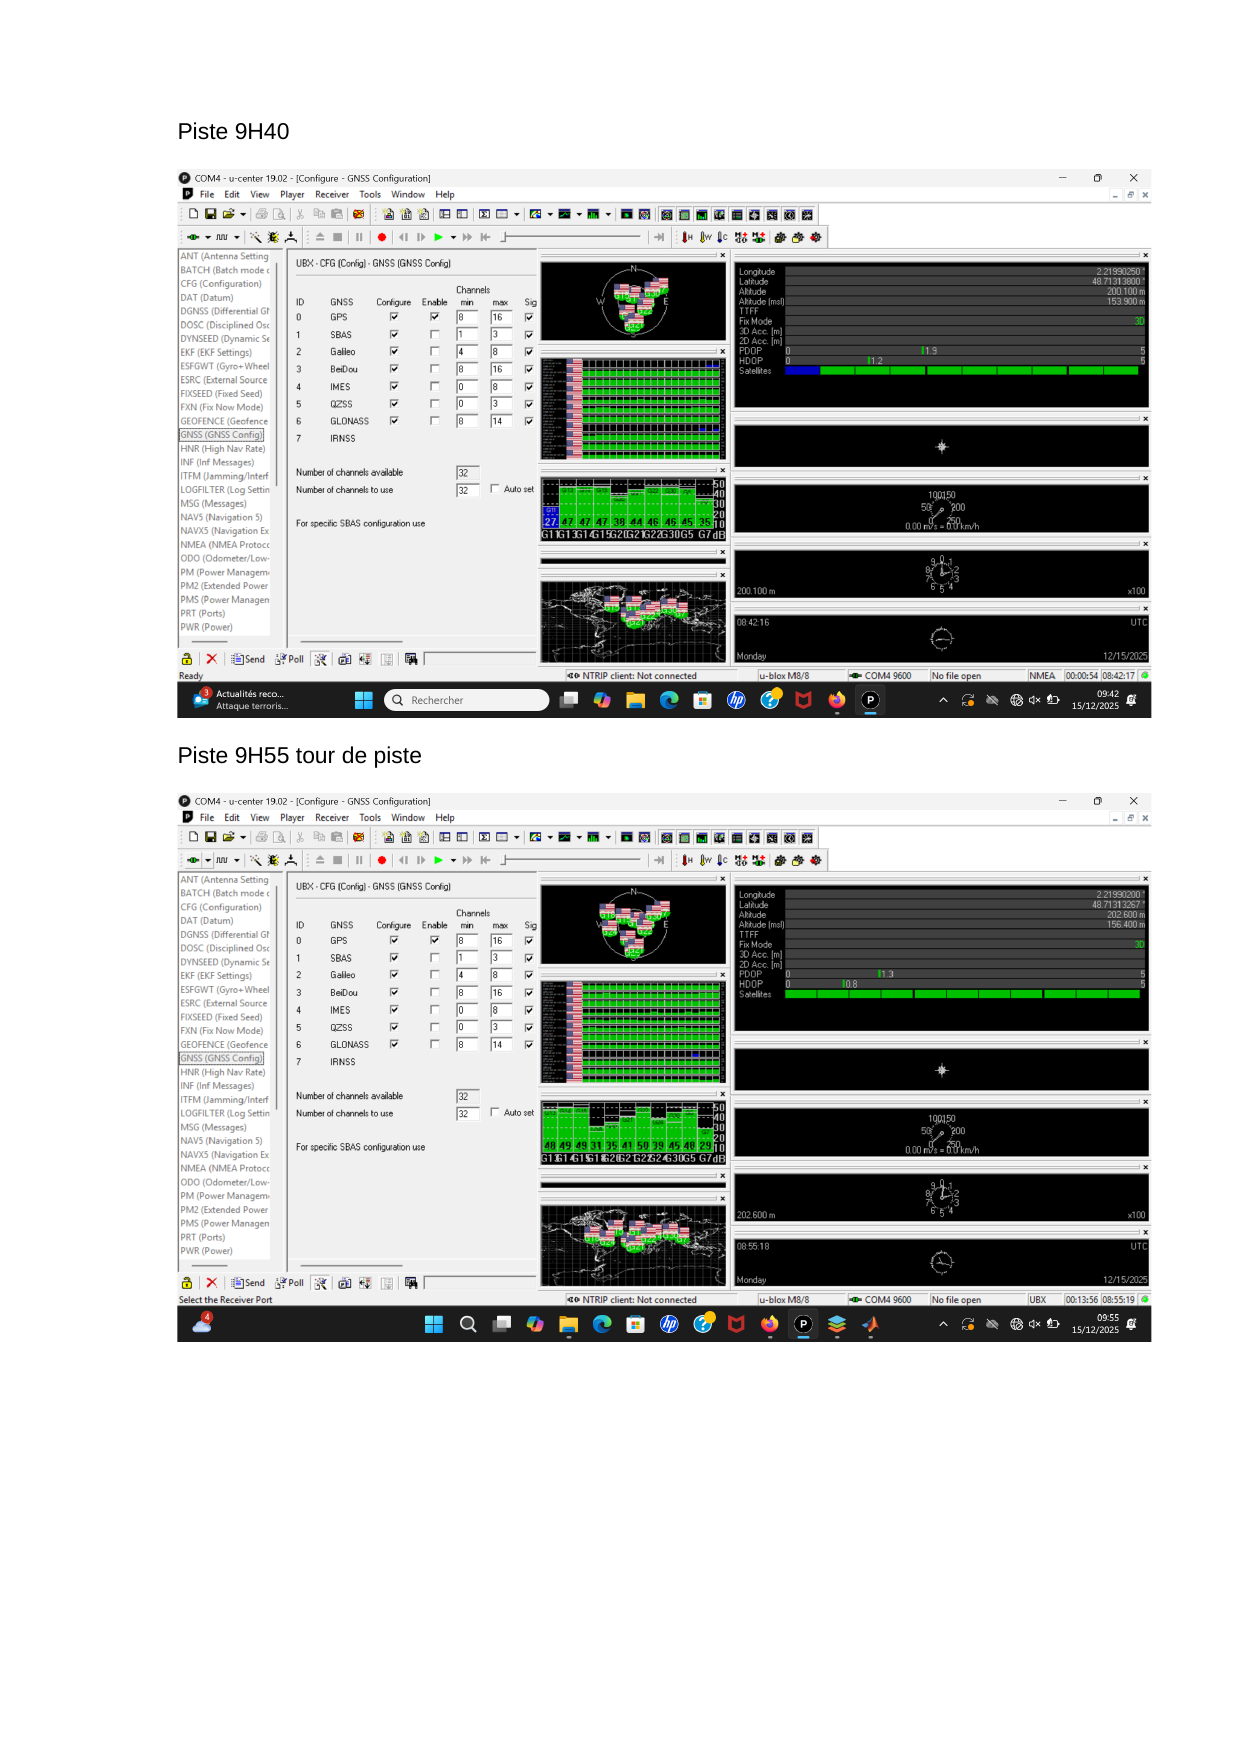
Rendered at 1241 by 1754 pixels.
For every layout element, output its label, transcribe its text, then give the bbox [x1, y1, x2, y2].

text Piste 9H40 [177, 118, 1152, 144]
text Piste 9H55 tour de piste [177, 742, 1152, 768]
picture [177, 169, 1152, 718]
picture [177, 793, 1152, 1342]
